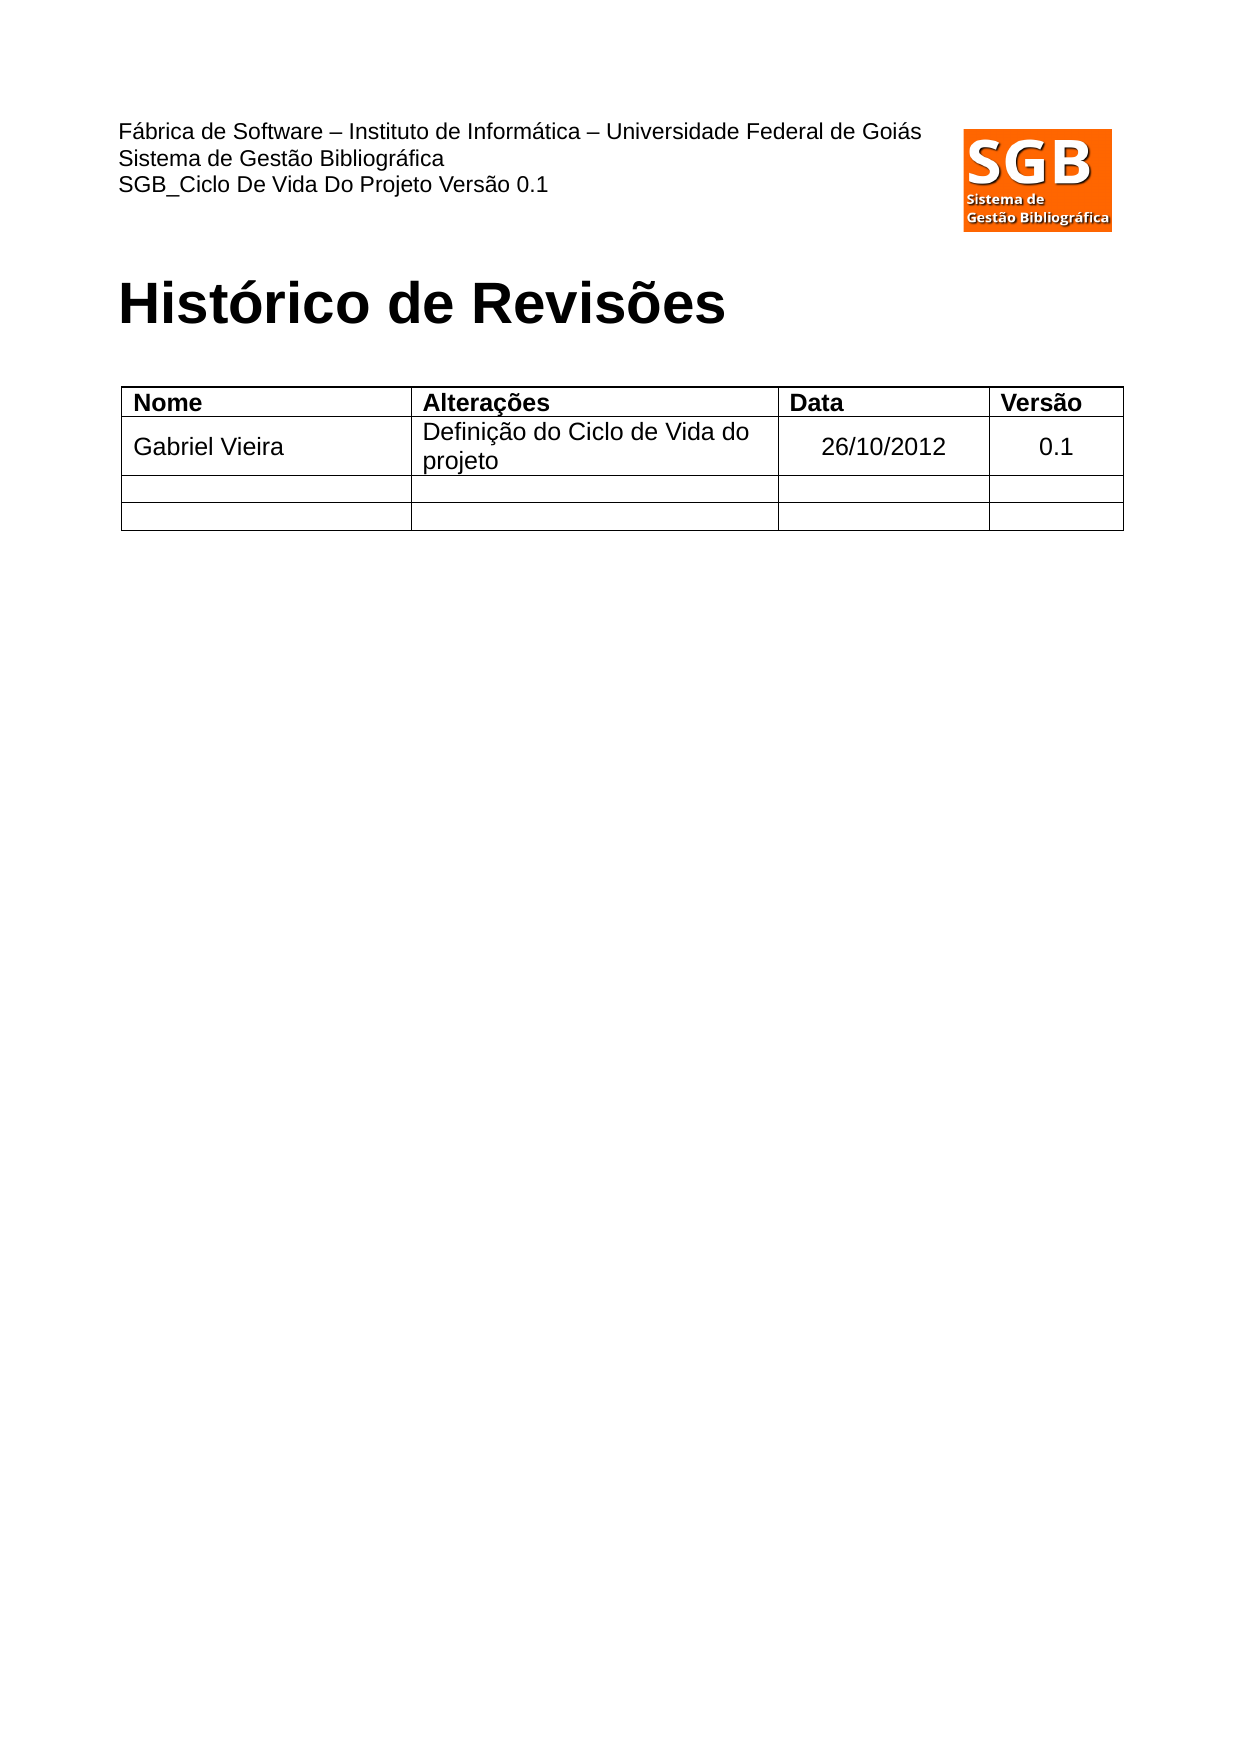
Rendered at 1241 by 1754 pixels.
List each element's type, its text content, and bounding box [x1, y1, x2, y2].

table_cell [990, 476, 1123, 502]
table_header Versão [990, 388, 1123, 416]
table_cell [779, 476, 989, 502]
table_cell 0.1 [990, 417, 1123, 475]
table_header Nome [122, 388, 411, 416]
table_cell [122, 476, 411, 502]
table_header Alterações [412, 388, 778, 416]
table_header Data [779, 388, 989, 416]
table_cell 26/10/2012 [779, 417, 989, 475]
table_cell [990, 503, 1123, 529]
table_cell Gabriel Vieira [122, 417, 411, 475]
table_cell [412, 503, 778, 529]
table_cell Definição do Ciclo de Vida do projeto [412, 417, 778, 475]
table_cell [412, 476, 778, 502]
table_cell [779, 503, 989, 529]
table_cell [122, 503, 411, 529]
picture [963, 129, 1112, 232]
text Histórico de Revisões [118, 269, 1122, 336]
